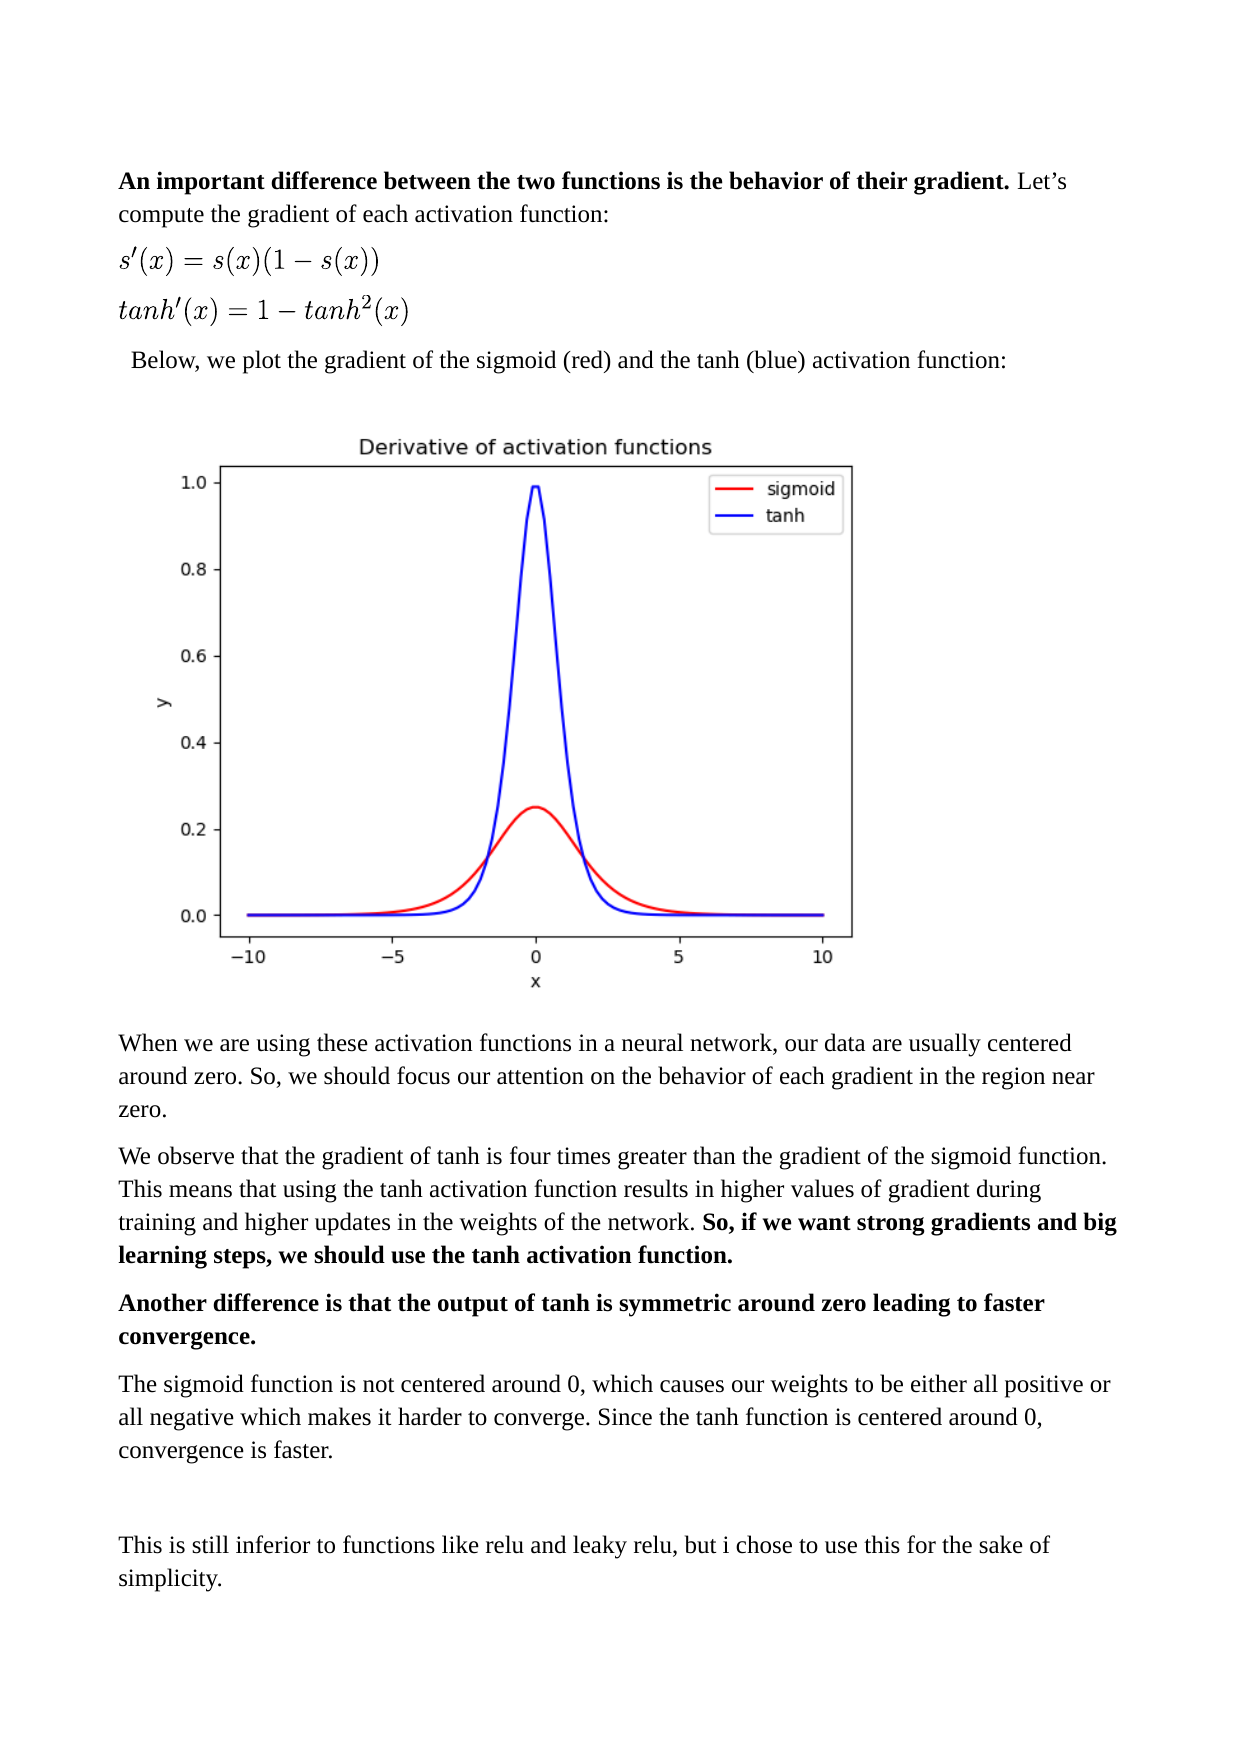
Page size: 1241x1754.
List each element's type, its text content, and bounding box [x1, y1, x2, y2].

text This is still inferior to functions like relu and leaky relu, but i chose to use this for the sake of simplicity. [118, 1530, 1122, 1592]
picture [118, 392, 933, 1004]
text An important difference between the two functions is the behavior of their gradient. Let’s compute the gradient of each activation function: [118, 166, 1122, 227]
text When we are using these activation functions in a neural network, our data are usually centered around zero. So, we should focus our attention on the behavior of each gradient in the region near zero. [118, 1028, 1122, 1123]
text Below, we plot the gradient of the sigmoid (red) and the tanh (blue) activation function: [131, 345, 1109, 374]
text The sigmoid function is not centered around 0, which causes our weights to be either all positive or all negative which makes it harder to converge. Since the tanh function is centered around 0, convergence is faster. [118, 1369, 1122, 1463]
text We observe that the gradient of tanh is four times greater than the gradient of the sigmoid function. This means that using the tanh activation function results in higher values of gradient during training and higher updates in the weights of the network. So, if we want strong gradients and big learning steps, we should use the tanh activation function. [118, 1141, 1122, 1269]
text Another difference is that the output of tanh is symmetric around zero leading to faster convergence. [118, 1288, 1122, 1350]
